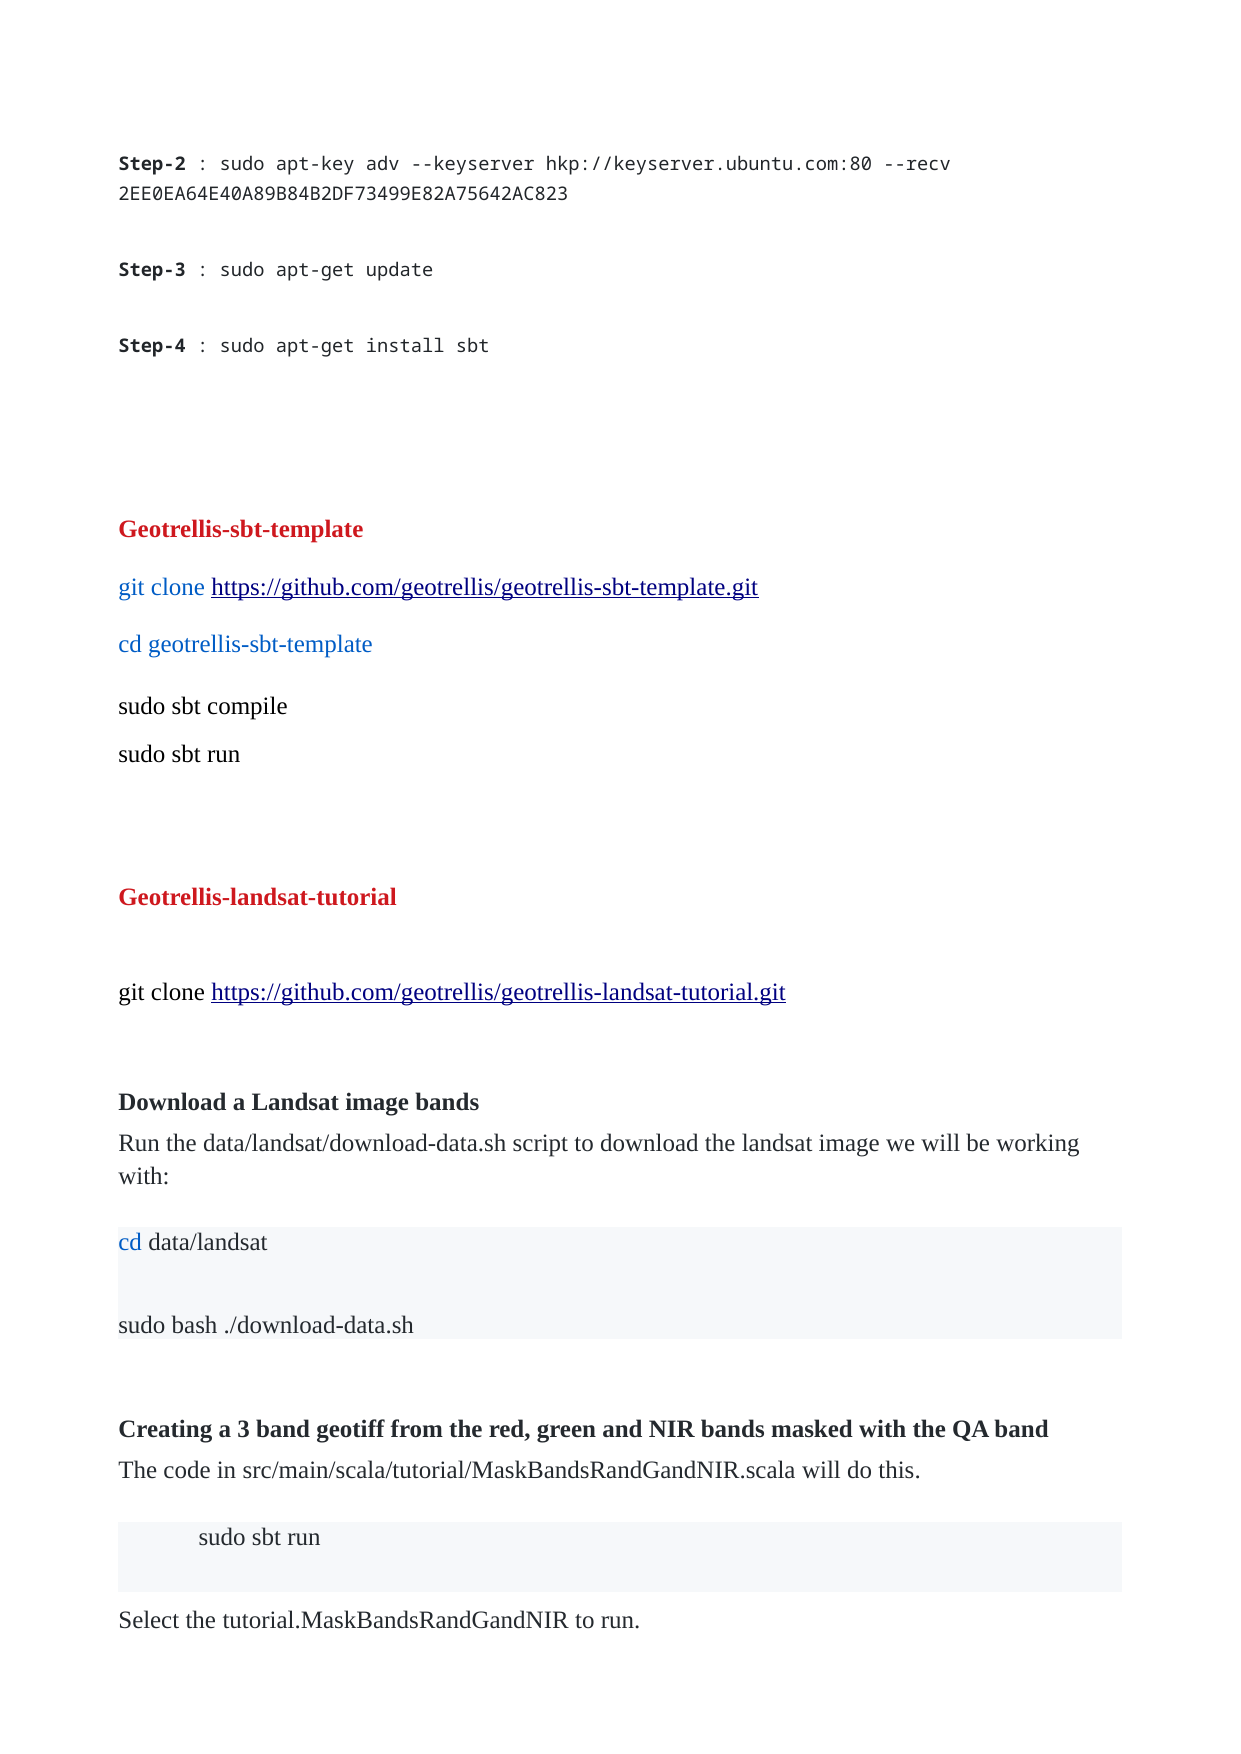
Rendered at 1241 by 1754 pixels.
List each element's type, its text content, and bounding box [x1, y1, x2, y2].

text Geotrellis-landsat-tutorial [118, 882, 1122, 911]
text sudo sbt run [118, 739, 1122, 768]
text sudo sbt compile [118, 658, 1122, 720]
text Run the data/landsat/download-data.sh script to download the landsat image we will be working with: [118, 1128, 1122, 1190]
text git clone https://github.com/geotrellis/geotrellis-sbt-template.git [118, 572, 1122, 601]
subtitle Creating a 3 band geotiff from the red, green and NIR bands masked with the QA band [118, 1414, 1122, 1443]
text cd geotrellis-sbt-template [118, 629, 1122, 658]
text cd data/landsat [118, 1227, 1122, 1256]
text git clone https://github.com/geotrellis/geotrellis-landsat-tutorial.git [118, 977, 1122, 1006]
text Step-4 : sudo apt-get install sbt [118, 300, 1122, 358]
text Step-3 : sudo apt-get update [118, 224, 1122, 282]
text The code in src/main/scala/tutorial/MaskBandsRandGandNIR.scala will do this. [118, 1456, 1122, 1484]
text Select the tutorial.MaskBandsRandGandNIR to run. [118, 1605, 1122, 1634]
text Step-2 : sudo apt-key adv --keyserver hkp://keyserver.ubuntu.com:80 --recv 2EE0EA64E40A89B84B2DF73499E82A75642AC823 [118, 118, 1122, 205]
text Geotrellis-sbt-template [118, 514, 1122, 543]
subtitle Download a Landsat image bands [118, 1087, 1122, 1116]
text sudo sbt run [118, 1522, 1122, 1550]
text sudo bash ./download-data.sh [118, 1310, 1122, 1339]
